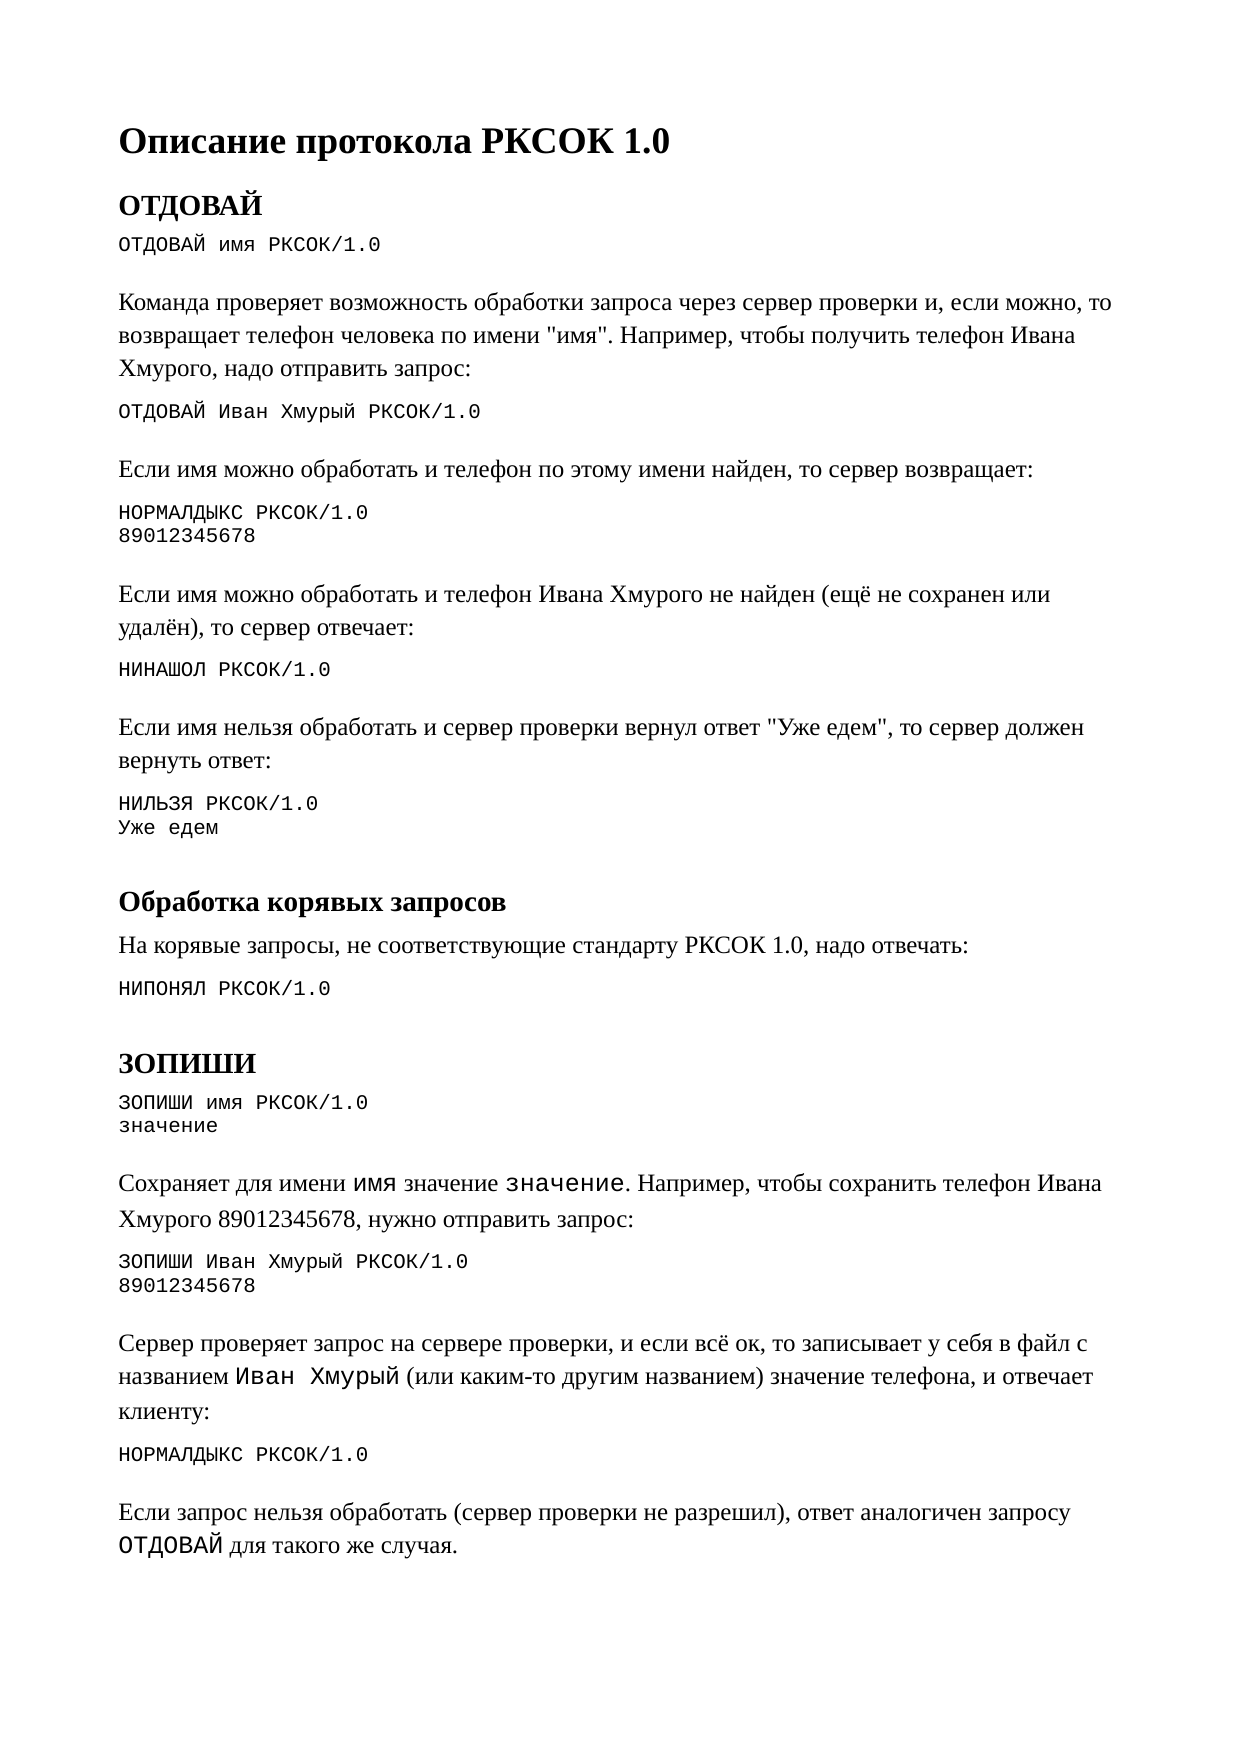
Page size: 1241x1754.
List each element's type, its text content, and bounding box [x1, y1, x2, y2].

subtitle Описание протокола РКСОК 1.0 [118, 118, 1122, 161]
text На корявые запросы, не соответствующие стандарту РКСОК 1.0, надо отвечать: [118, 930, 1122, 959]
text Команда проверяет возможность обработки запроса через сервер проверки и, если можно, то возвращает телефон человека по имени "имя". Например, чтобы получить телефон Ивана Хмурого, надо отправить запрос: [118, 287, 1122, 382]
text НИПОНЯЛ РКСОК/1.0 [118, 978, 1122, 1002]
text ЗОПИШИ имя РКСОК/1.0 [118, 1092, 1122, 1115]
text НИЛЬЗЯ РКСОК/1.0 [118, 793, 1122, 817]
text ОТДОВАЙ имя РКСОК/1.0 [118, 234, 1122, 258]
subtitle ЗОПИШИ [118, 1046, 1122, 1079]
text Уже едем [118, 817, 1122, 840]
text Сервер проверяет запрос на сервере проверки, и если всё ок, то записывает у себя в файл с названием Иван Хмурый (или каким-то другим названием) значение телефона, и отвечает клиенту: [118, 1328, 1122, 1425]
text ЗОПИШИ Иван Хмурый РКСОК/1.0 [118, 1251, 1122, 1275]
text Если имя можно обработать и телефон по этому имени найден, то сервер возвращает: [118, 454, 1122, 483]
text Если имя нельзя обработать и сервер проверки вернул ответ "Уже едем", то сервер должен вернуть ответ: [118, 712, 1122, 774]
text НОРМАЛДЫКС РКСОК/1.0 [118, 1444, 1122, 1467]
text ОТДОВАЙ Иван Хмурый РКСОК/1.0 [118, 401, 1122, 425]
text 89012345678 [118, 1275, 1122, 1298]
text 89012345678 [118, 526, 1122, 549]
subtitle Обработка корявых запросов [118, 884, 1122, 918]
text Если запрос нельзя обработать (сервер проверки не разрешил), ответ аналогичен запросу ОТДОВАЙ для такого же случая. [118, 1497, 1122, 1561]
text НИНАШОЛ РКСОК/1.0 [118, 659, 1122, 683]
text Сохраняет для имени имя значение значение. Например, чтобы сохранить телефон Ивана Хмурого 89012345678, нужно отправить запрос: [118, 1168, 1122, 1232]
text значение [118, 1115, 1122, 1139]
text Если имя можно обработать и телефон Ивана Хмурого не найден (ещё не сохранен или удалён), то сервер отвечает: [118, 579, 1122, 640]
subtitle ОТДОВАЙ [118, 188, 1122, 222]
text НОРМАЛДЫКС РКСОК/1.0 [118, 502, 1122, 526]
